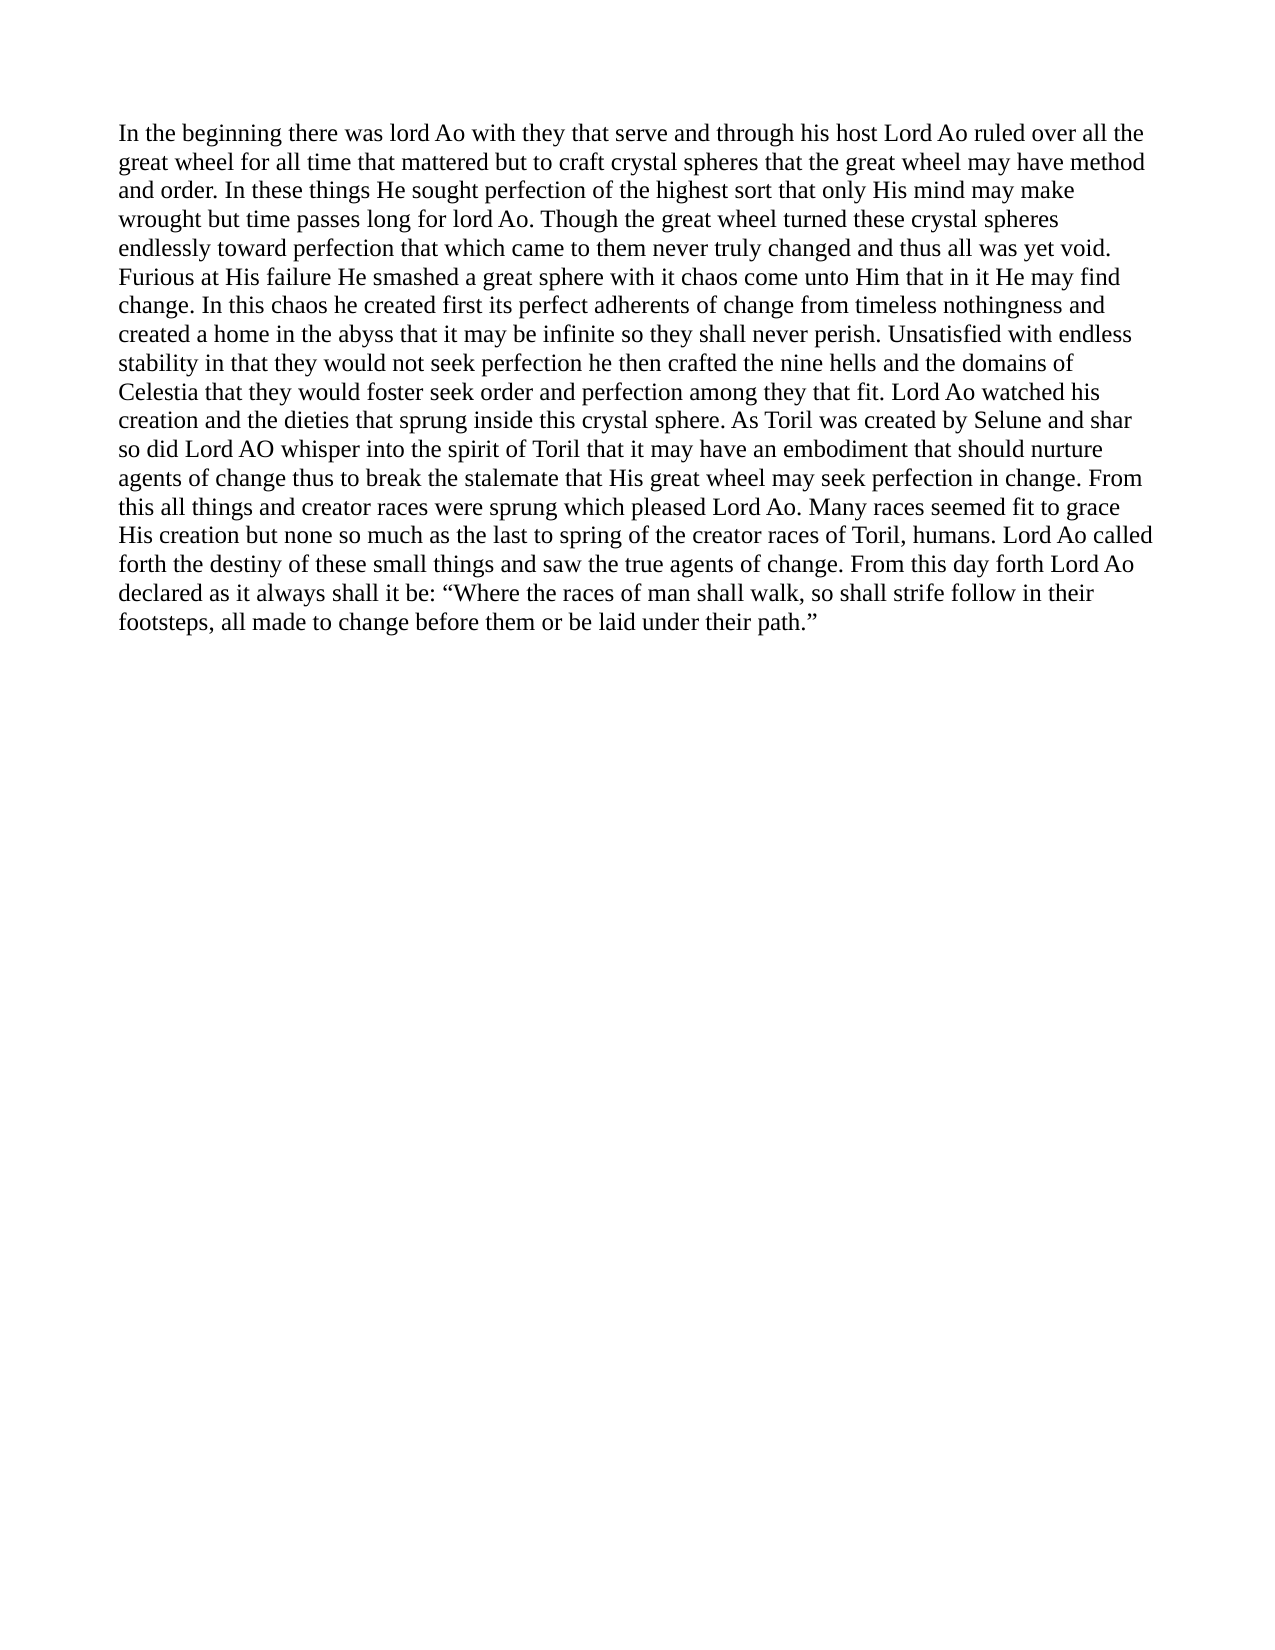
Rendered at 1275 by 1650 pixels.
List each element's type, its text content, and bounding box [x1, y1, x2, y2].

text In the beginning there was lord Ao with they that serve and through his host Lord Ao ruled over all the great wheel for all time that mattered but to craft crystal spheres that the great wheel may have method and order. In these things He sought perfection of the highest sort that only His mind may make wrought but time passes long for lord Ao. Though the great wheel turned these crystal spheres endlessly toward perfection that which came to them never truly changed and thus all was yet void. Furious at His failure He smashed a great sphere with it chaos come unto Him that in it He may find change. In this chaos he created first its perfect adherents of change from timeless nothingness and created a home in the abyss that it may be infinite so they shall never perish. Unsatisfied with endless stability in that they would not seek perfection he then crafted the nine hells and the domains of Celestia that they would foster seek order and perfection among they that fit. Lord Ao watched his creation and the dieties that sprung inside this crystal sphere. As Toril was created by Selune and shar so did Lord AO whisper into the spirit of Toril that it may have an embodiment that should nurture agents of change thus to break the stalemate that His great wheel may seek perfection in change. From this all things and creator races were sprung which pleased Lord Ao. Many races seemed fit to grace His creation but none so much as the last to spring of the creator races of Toril, humans. Lord Ao called forth the destiny of these small things and saw the true agents of change. From this day forth Lord Ao declared as it always shall it be: “Where the races of man shall walk, so shall strife follow in their footsteps, all made to change before them or be laid under their path.” [118, 118, 1157, 636]
